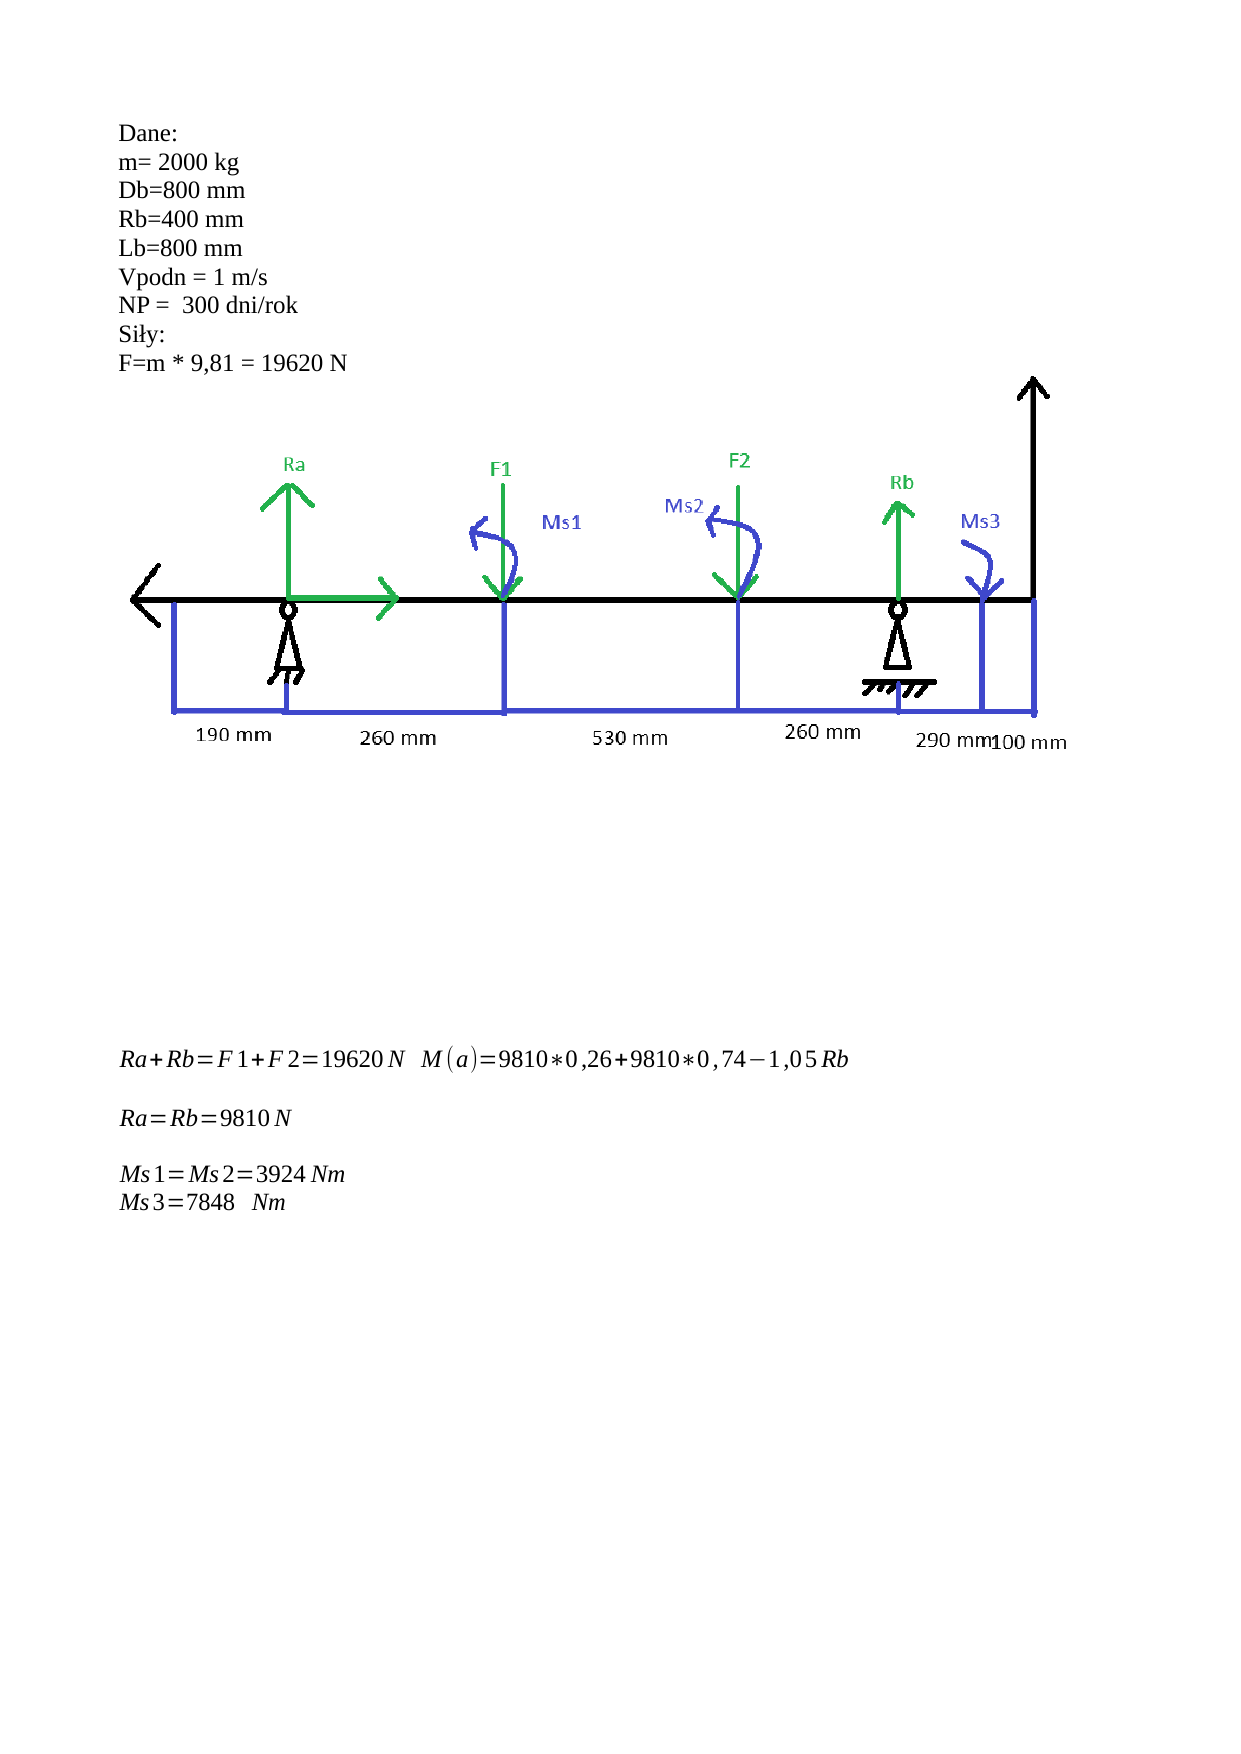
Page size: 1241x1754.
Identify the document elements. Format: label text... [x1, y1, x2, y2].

text Rb=400 mm [118, 204, 1122, 233]
text F=m * 9,81 = 19620 N [118, 348, 1122, 376]
text Lb=800 mm [118, 233, 1122, 262]
text Vpodn = 1 m/s [118, 262, 1122, 291]
text Db=800 mm [118, 176, 1122, 204]
text Dane: [118, 118, 1122, 147]
text NP = 300 dni/rok [118, 291, 1122, 319]
text m= 2000 kg [118, 147, 1122, 176]
picture [118, 376, 1123, 786]
text Siły: [118, 319, 1122, 348]
